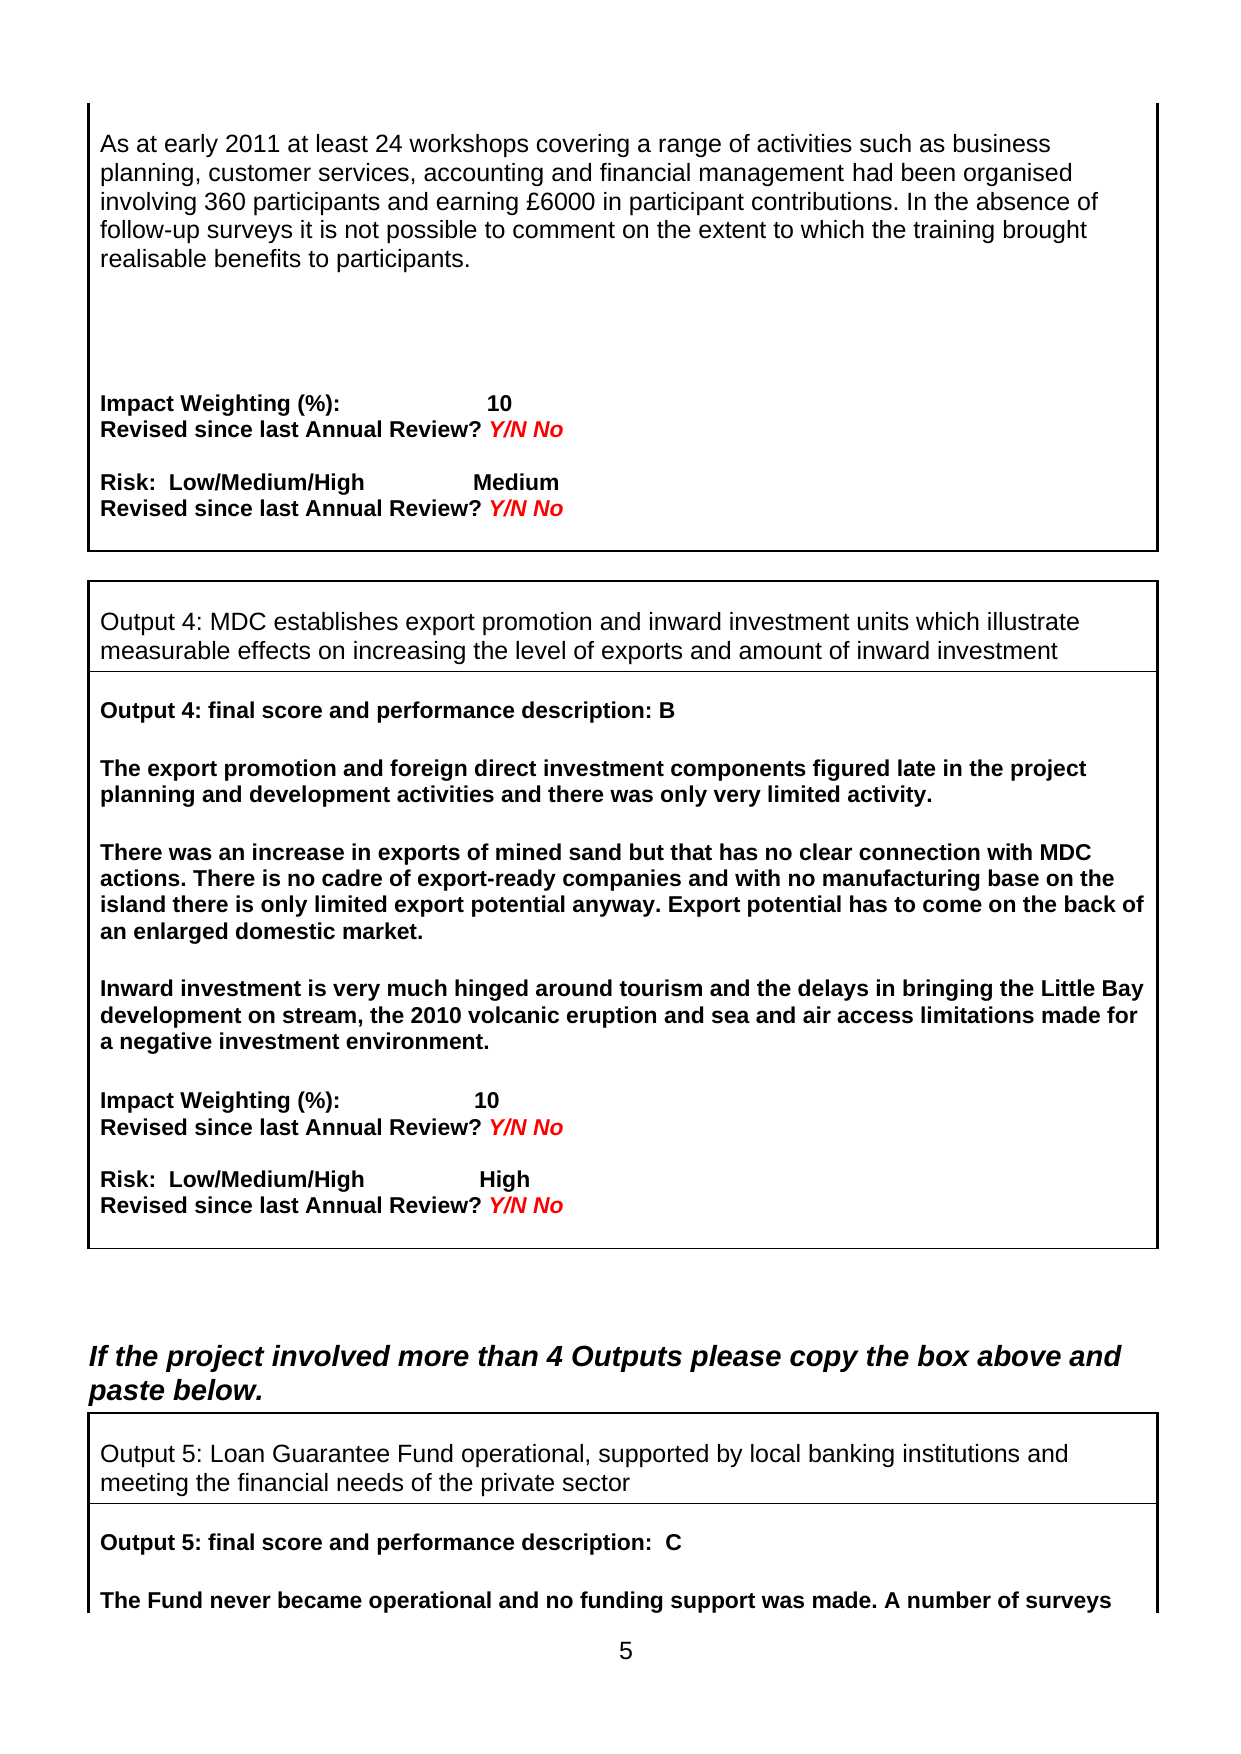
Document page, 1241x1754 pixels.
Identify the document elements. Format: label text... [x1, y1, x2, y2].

table_cell Impact Weighting (%): 10 Revised since last Annual Review? Y/N No Risk: Low/Medium/High Medium Revised since last Annual Review? Y/N No [90, 337, 1156, 550]
table_header Output 5: Loan Guarantee Fund operational, supported by local banking institutions and meeting the financial needs of the private sector [90, 1414, 1156, 1503]
table_cell Output 5: final score and performance description: C The Fund never became operational and no funding support was made. A number of surveys [90, 1504, 1156, 1613]
table_cell As at early 2011 at least 24 workshops covering a range of activities such as business planning, customer services, accounting and financial management had been organised involving 360 participants and earning £6000 in participant contributions. In the absence of follow-up surveys it is not possible to comment on the extent to which the training brought realisable benefits to participants. [90, 103, 1156, 337]
subtitle If the project involved more than 4 Outputs please copy the box above and paste below. [89, 1339, 1152, 1406]
table_cell There was an increase in exports of mined sand but that has no clear connection with MDC actions. There is no cadre of export-ready companies and with no manufacturing base on the island there is only limited export potential anyway. Export potential has to come on the back of an enlarged domestic market. Inward investment is very much hinged around tourism and the delays in bringing the Little Bay development on stream, the 2010 volcanic eruption and sea and air access limitations made for a negative investment environment. Impact Weighting (%): 10 Revised since last Annual Review? Y/N No Risk: Low/Medium/High High Revised since last Annual Review? Y/N No [90, 814, 1156, 1248]
table_header Output 4: MDC establishes export promotion and inward investment units which illustrate measurable effects on increasing the level of exports and amount of inward investment [90, 582, 1156, 671]
table_cell Output 4: final score and performance description: B The export promotion and foreign direct investment components figured late in the project planning and development activities and there was only very limited activity. [90, 672, 1156, 814]
